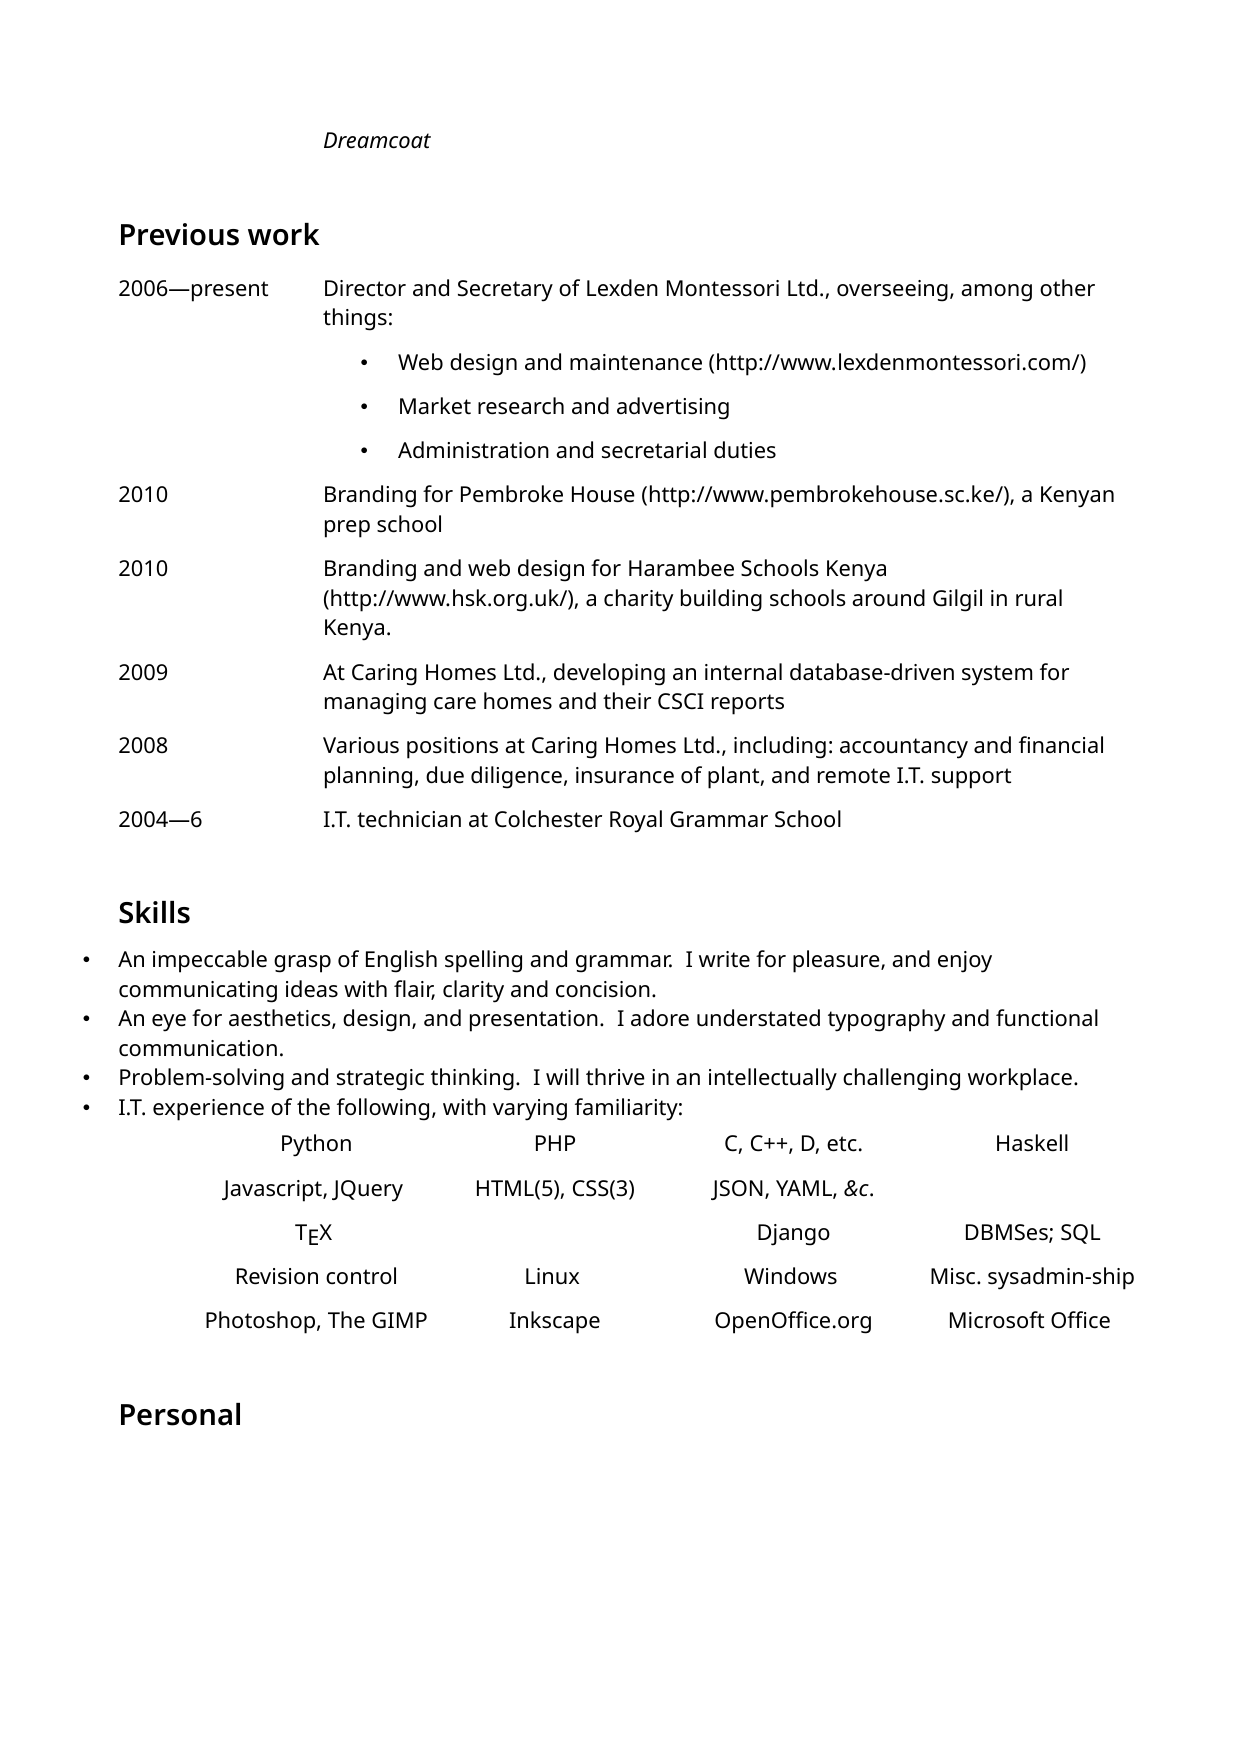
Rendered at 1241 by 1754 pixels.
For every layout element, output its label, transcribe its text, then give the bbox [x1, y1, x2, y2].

list I.T. experience of the following, with varying familiarity: [83, 1092, 1122, 1121]
table_cell [435, 1210, 674, 1254]
table_cell 2008 [118, 723, 323, 797]
table_cell OpenOffice.org [674, 1298, 913, 1343]
table_cell Branding for Pembroke House (http://www.pembrokehouse.sc.ke/), a Kenyan prep school [323, 472, 1122, 546]
table_header C, C++, D, etc. [674, 1121, 913, 1166]
list Problem-solving and strategic thinking. I will thrive in an intellectually challenging workplace. [83, 1062, 1122, 1092]
table_cell Photoshop, The GIMP [197, 1298, 435, 1343]
table_cell Windows [674, 1254, 913, 1298]
table_header Haskell [913, 1121, 1151, 1166]
table_cell Microsoft Office [913, 1298, 1151, 1343]
table_cell [118, 118, 323, 162]
table_cell Inkscape [435, 1298, 674, 1343]
subtitle Skills [118, 900, 1122, 929]
table_cell Misc. sysadmin-ship [913, 1254, 1151, 1298]
subtitle Previous work [118, 221, 1122, 251]
subtitle Personal [118, 1402, 1122, 1431]
table_cell 2010 [118, 472, 323, 546]
table_cell I.T. technician at Colchester Royal Grammar School [323, 797, 1122, 841]
table_header 2006—present [118, 266, 323, 472]
table_cell Various positions at Caring Homes Ltd., including: accountancy and financial planning, due diligence, insurance of plant, and remote I.T. support [323, 723, 1122, 797]
table_cell Revision control [197, 1254, 435, 1298]
table_header Python [197, 1121, 435, 1166]
list An eye for aesthetics, design, and presentation. I adore understated typography and functional communication. [83, 1003, 1122, 1062]
list An impeccable grasp of English spelling and grammar. I write for pleasure, and enjoy communicating ideas with flair, clarity and concision. [83, 944, 1122, 1003]
table_cell Dreamcoat [323, 118, 1122, 162]
table_header PHP [435, 1121, 674, 1166]
table_cell Django [674, 1210, 913, 1254]
table_cell Linux [435, 1254, 674, 1298]
table_cell DBMSes; SQL [913, 1210, 1151, 1254]
table_cell At Caring Homes Ltd., developing an internal database-driven system for managing care homes and their CSCI reports [323, 649, 1122, 723]
table_cell 2004—6 [118, 797, 323, 841]
table_cell TEX [197, 1210, 435, 1254]
table_cell HTML(5), CSS(3) [435, 1166, 674, 1210]
table_header Director and Secretary of Lexden Montessori Ltd., overseeing, among other things: Web design and maintenance (http://www.lexdenmontessori.com/) Market research and advertising Administration and secretarial duties [323, 266, 1122, 472]
table_cell Javascript, JQuery [197, 1166, 435, 1210]
table_cell 2009 [118, 649, 323, 723]
table_cell Branding and web design for Harambee Schools Kenya (http://www.hsk.org.uk/), a charity building schools around Gilgil in rural Kenya. [323, 546, 1122, 649]
table_cell 2010 [118, 546, 323, 649]
table_cell JSON, YAML, &c. [674, 1166, 913, 1210]
table_cell [913, 1166, 1151, 1210]
